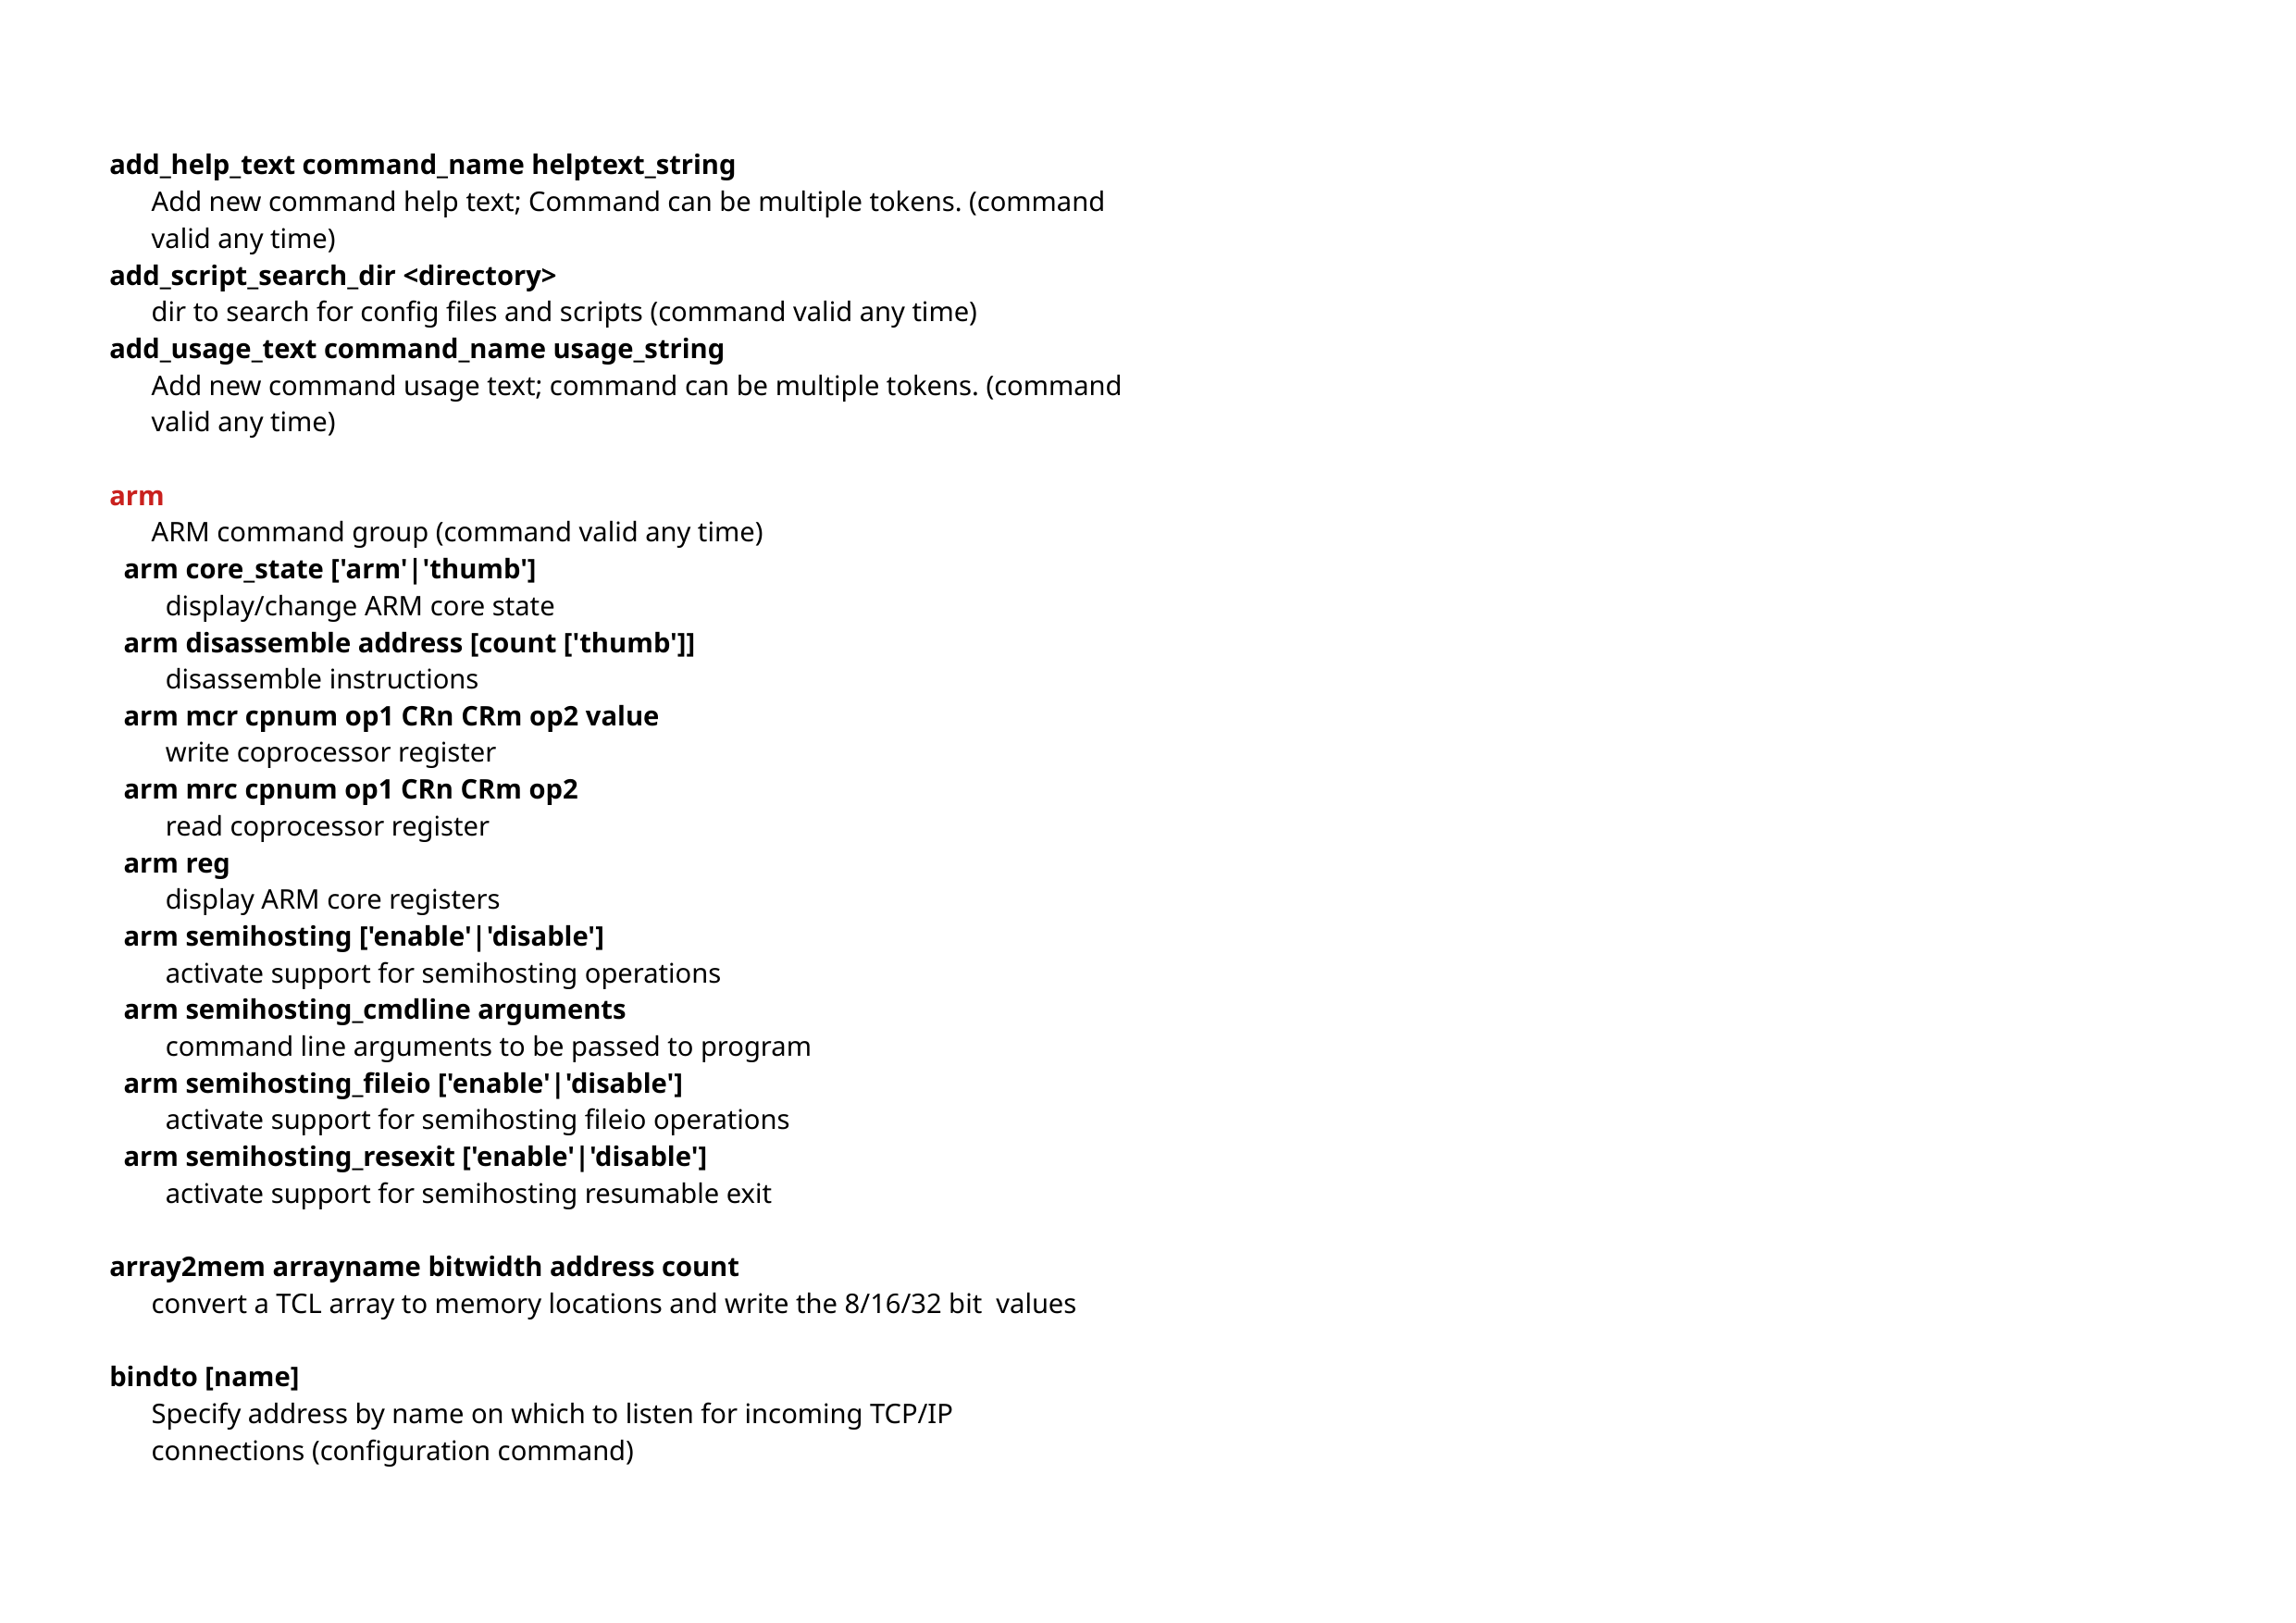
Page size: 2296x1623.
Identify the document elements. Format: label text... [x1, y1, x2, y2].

text connections (configuration command) [109, 1431, 2186, 1468]
text display/change ARM core state [109, 587, 2186, 624]
text bindto [name] [109, 1357, 2186, 1394]
text arm disassemble address [count ['thumb']] [109, 624, 2186, 660]
text add_script_search_dir <directory> [109, 256, 2186, 293]
text activate support for semihosting resumable exit [109, 1174, 2186, 1211]
text arm semihosting_cmdline arguments [109, 991, 2186, 1027]
text arm mcr cpnum op1 CRn CRm op2 value [109, 697, 2186, 734]
text activate support for semihosting operations [109, 954, 2186, 991]
text Add new command help text; Command can be multiple tokens. (command [109, 182, 2186, 219]
text arm semihosting ['enable'|'disable'] [109, 917, 2186, 954]
text arm semihosting_fileio ['enable'|'disable'] [109, 1064, 2186, 1101]
text arm reg [109, 844, 2186, 881]
text write coprocessor register [109, 734, 2186, 770]
text valid any time) [109, 403, 2186, 440]
text add_usage_text command_name usage_string [109, 329, 2186, 366]
text arm core_state ['arm'|'thumb'] [109, 550, 2186, 587]
text Add new command usage text; command can be multiple tokens. (command [109, 366, 2186, 403]
text arm [109, 477, 2186, 514]
text activate support for semihosting fileio operations [109, 1101, 2186, 1137]
text read coprocessor register [109, 807, 2186, 844]
text add_help_text command_name helptext_string [109, 146, 2186, 182]
text convert a TCL array to memory locations and write the 8/16/32 bit values [109, 1284, 2186, 1321]
text valid any time) [109, 219, 2186, 256]
text arm mrc cpnum op1 CRn CRm op2 [109, 770, 2186, 807]
text disassemble instructions [109, 660, 2186, 697]
text arm semihosting_resexit ['enable'|'disable'] [109, 1137, 2186, 1174]
text array2mem arrayname bitwidth address count [109, 1247, 2186, 1284]
text command line arguments to be passed to program [109, 1027, 2186, 1064]
text ARM command group (command valid any time) [109, 514, 2186, 550]
text display ARM core registers [109, 881, 2186, 917]
text Specify address by name on which to listen for incoming TCP/IP [109, 1394, 2186, 1431]
text dir to search for config files and scripts (command valid any time) [109, 293, 2186, 329]
